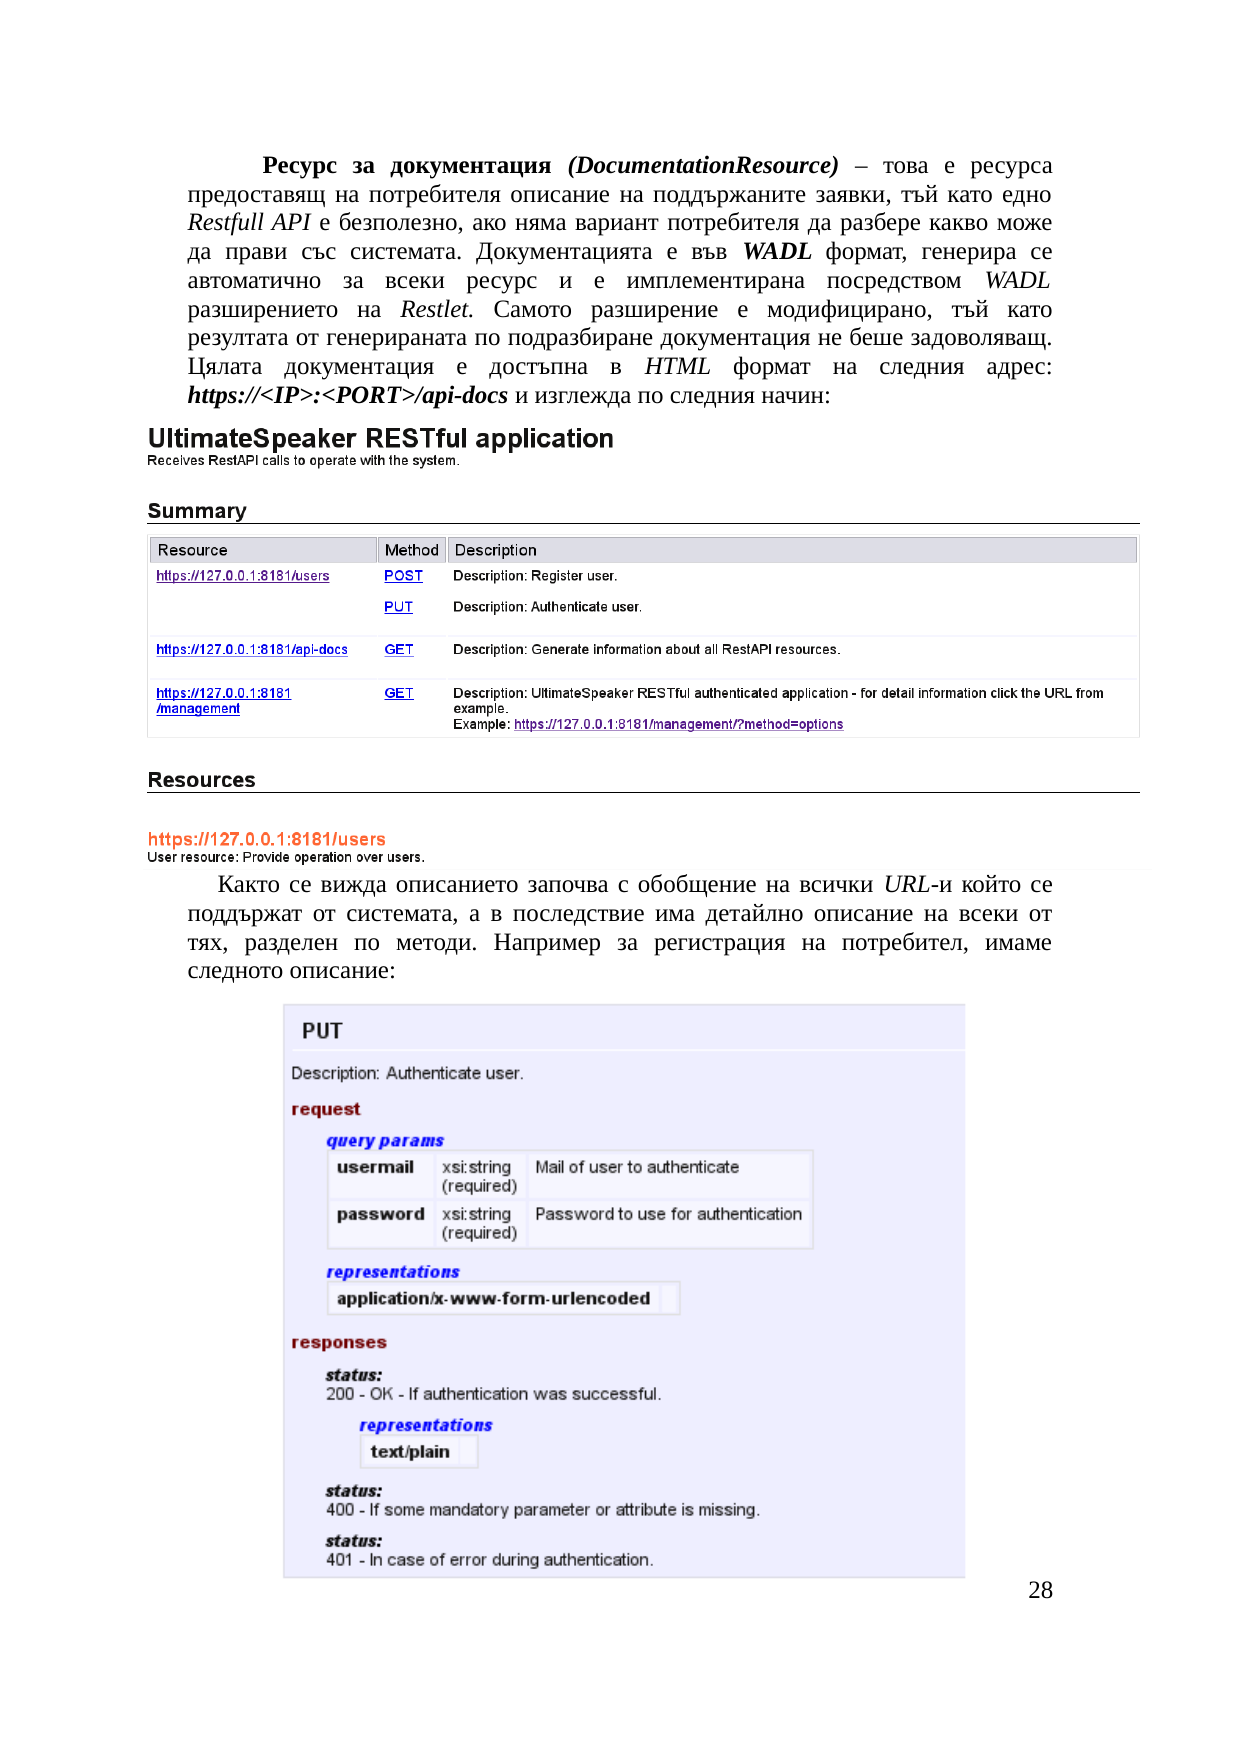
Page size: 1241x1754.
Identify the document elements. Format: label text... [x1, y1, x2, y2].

text Както се вижда описанието започва с обобщение на всички URL-и който се поддържат от системата, а в последствие има детайлно описание на всеки от тях, разделен по методи. Например за регистрация на потребител, имаме следното описание: [187, 870, 1053, 984]
text Ресурс за документация (DocumentationResource) – това е ресурса предоставящ на потребителя описание на поддържаните заявки, тъй като едно Restfull API е безполезно, ако няма вариант потребителя да разбере какво може да прави със системата. Документацията е във WADL формат, генерира се автоматично за всеки ресурс и е имплементирана посредством WADL разширението на Restlet. Самото разширение е модифицирано, тъй като резултата от генерираната по подразбиране документация не беше задоволяващ. Цялата документация е достъпна в HTML формат на следния адрес: https://<IP>:<PORT>/api-docs и изглежда по следния начин: [187, 150, 1053, 409]
picture [143, 423, 1152, 870]
picture [275, 998, 966, 1580]
